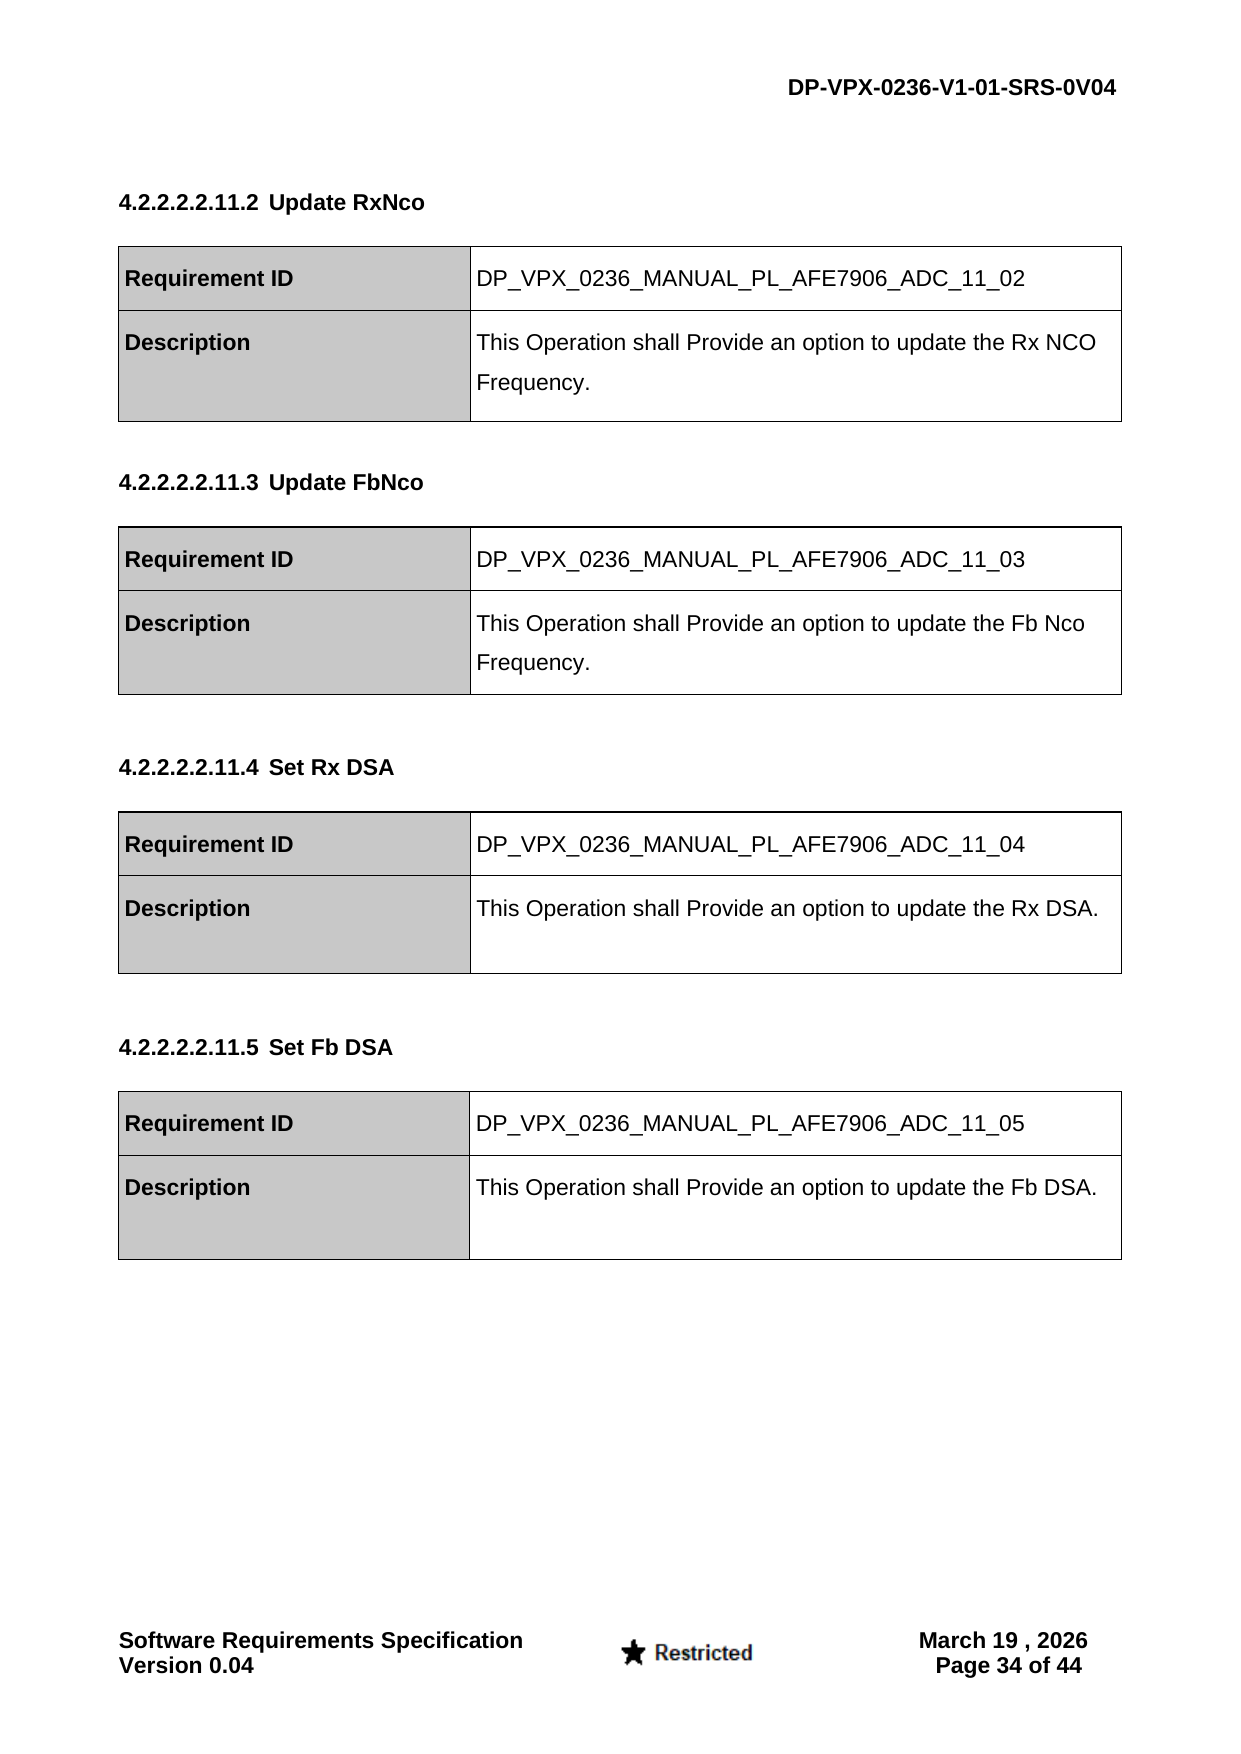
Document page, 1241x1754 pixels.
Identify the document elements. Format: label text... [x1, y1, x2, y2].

table_cell This Operation shall Provide an option to update the Fb Nco Frequency. [471, 591, 1121, 694]
picture [611, 1630, 766, 1675]
table_cell Description [119, 591, 470, 694]
subtitle Set Rx DSA [118, 757, 1122, 780]
table_header DP_VPX_0236_MANUAL_PL_AFE7906_ADC_11_02 [471, 247, 1121, 310]
table_cell Description [119, 1156, 469, 1259]
table_cell This Operation shall Provide an option to update the Rx NCO Frequency. [471, 311, 1121, 421]
table_header DP_VPX_0236_MANUAL_PL_AFE7906_ADC_11_03 [471, 528, 1121, 590]
table_cell Description [119, 311, 470, 421]
table_cell This Operation shall Provide an option to update the Fb DSA. [470, 1156, 1121, 1259]
table_header Requirement ID [119, 247, 470, 310]
subtitle Update RxNco [118, 192, 1122, 215]
table_header Requirement ID [119, 528, 470, 590]
table_header DP_VPX_0236_MANUAL_PL_AFE7906_ADC_11_05 [470, 1092, 1121, 1155]
subtitle Update FbNco [118, 472, 1122, 495]
subtitle Set Fb DSA [118, 1037, 1122, 1060]
table_cell This Operation shall Provide an option to update the Rx DSA. [471, 876, 1121, 973]
table_cell Description [119, 876, 470, 973]
table_header DP_VPX_0236_MANUAL_PL_AFE7906_ADC_11_04 [471, 813, 1121, 875]
table_header Requirement ID [119, 1092, 469, 1155]
table_header Requirement ID [119, 813, 470, 875]
